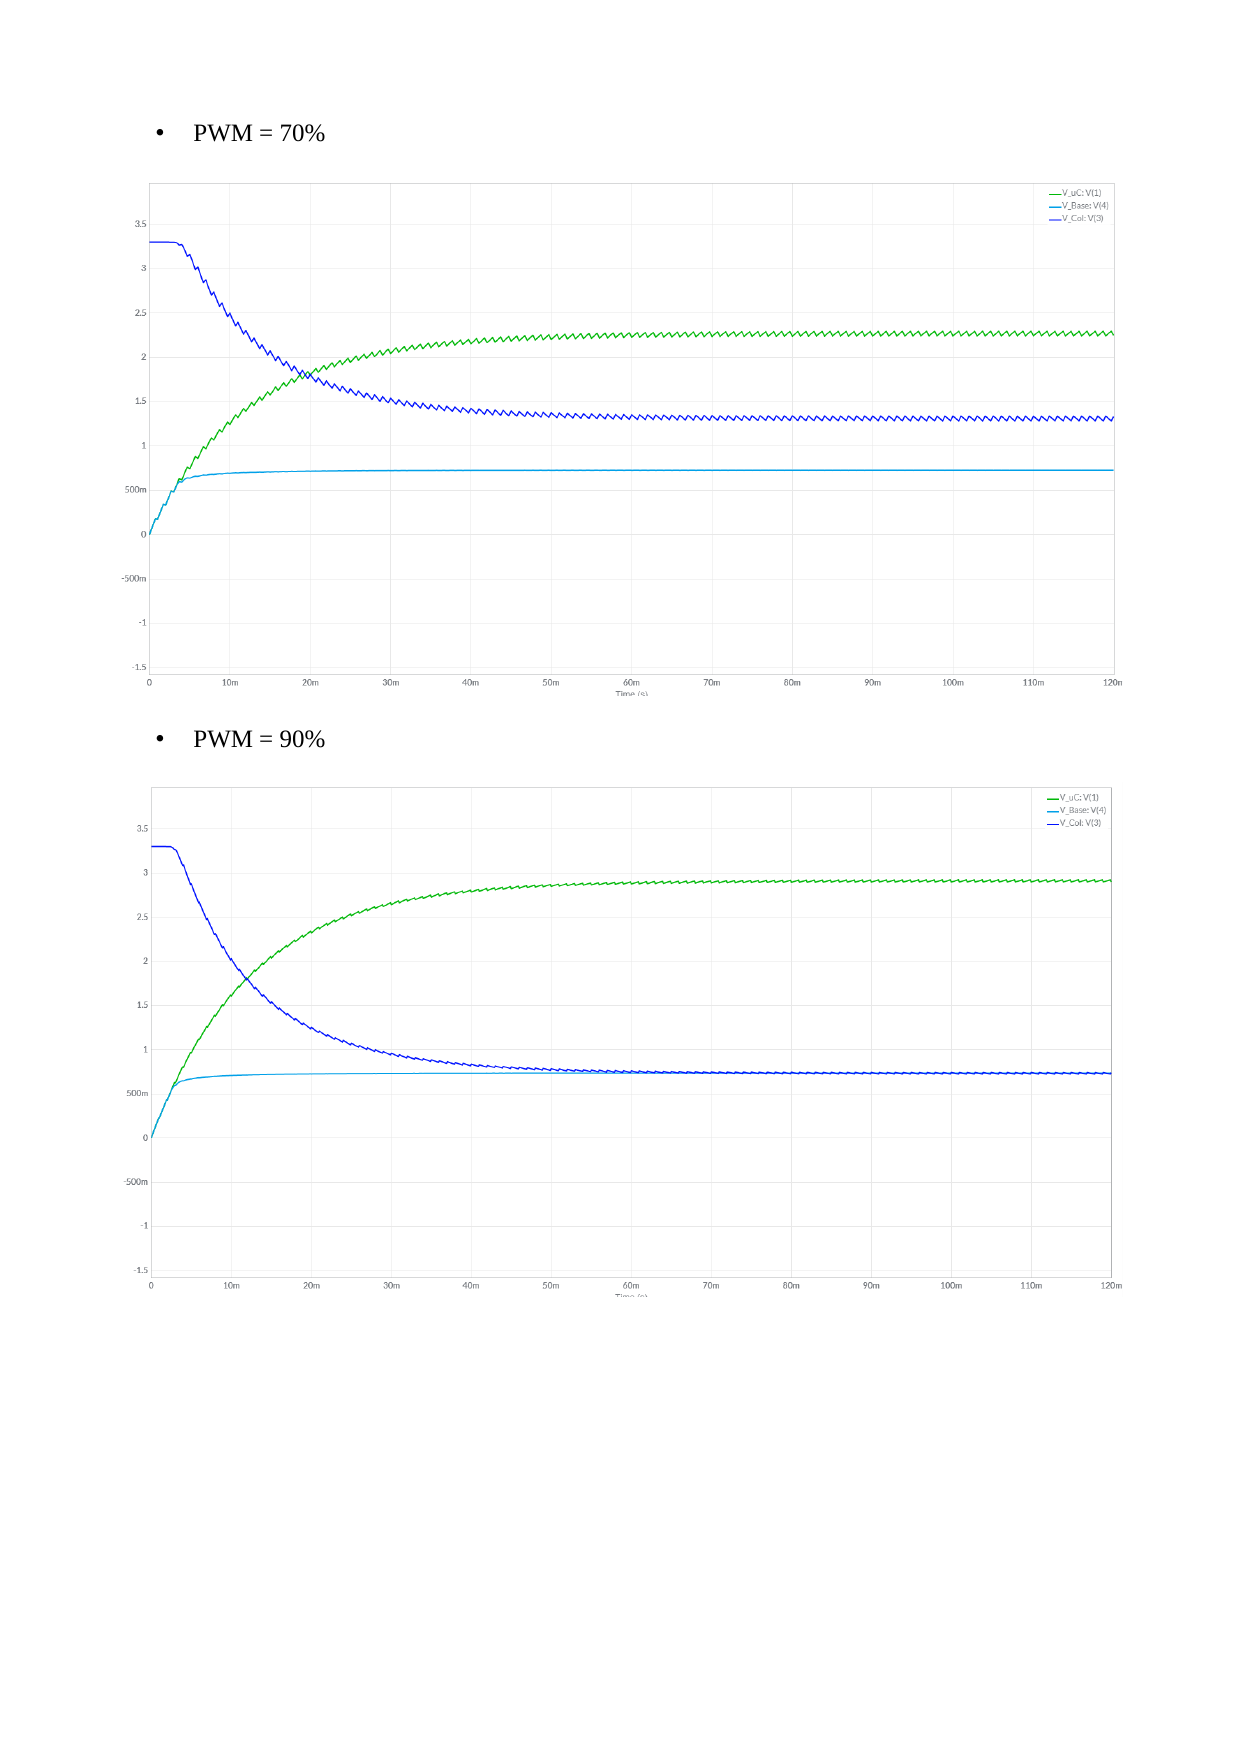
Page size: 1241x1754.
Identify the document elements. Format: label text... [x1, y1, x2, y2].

list PWM = 70% [156, 118, 1122, 147]
picture [118, 782, 1123, 1297]
list PWM = 90% [156, 724, 1122, 753]
picture [118, 175, 1123, 696]
